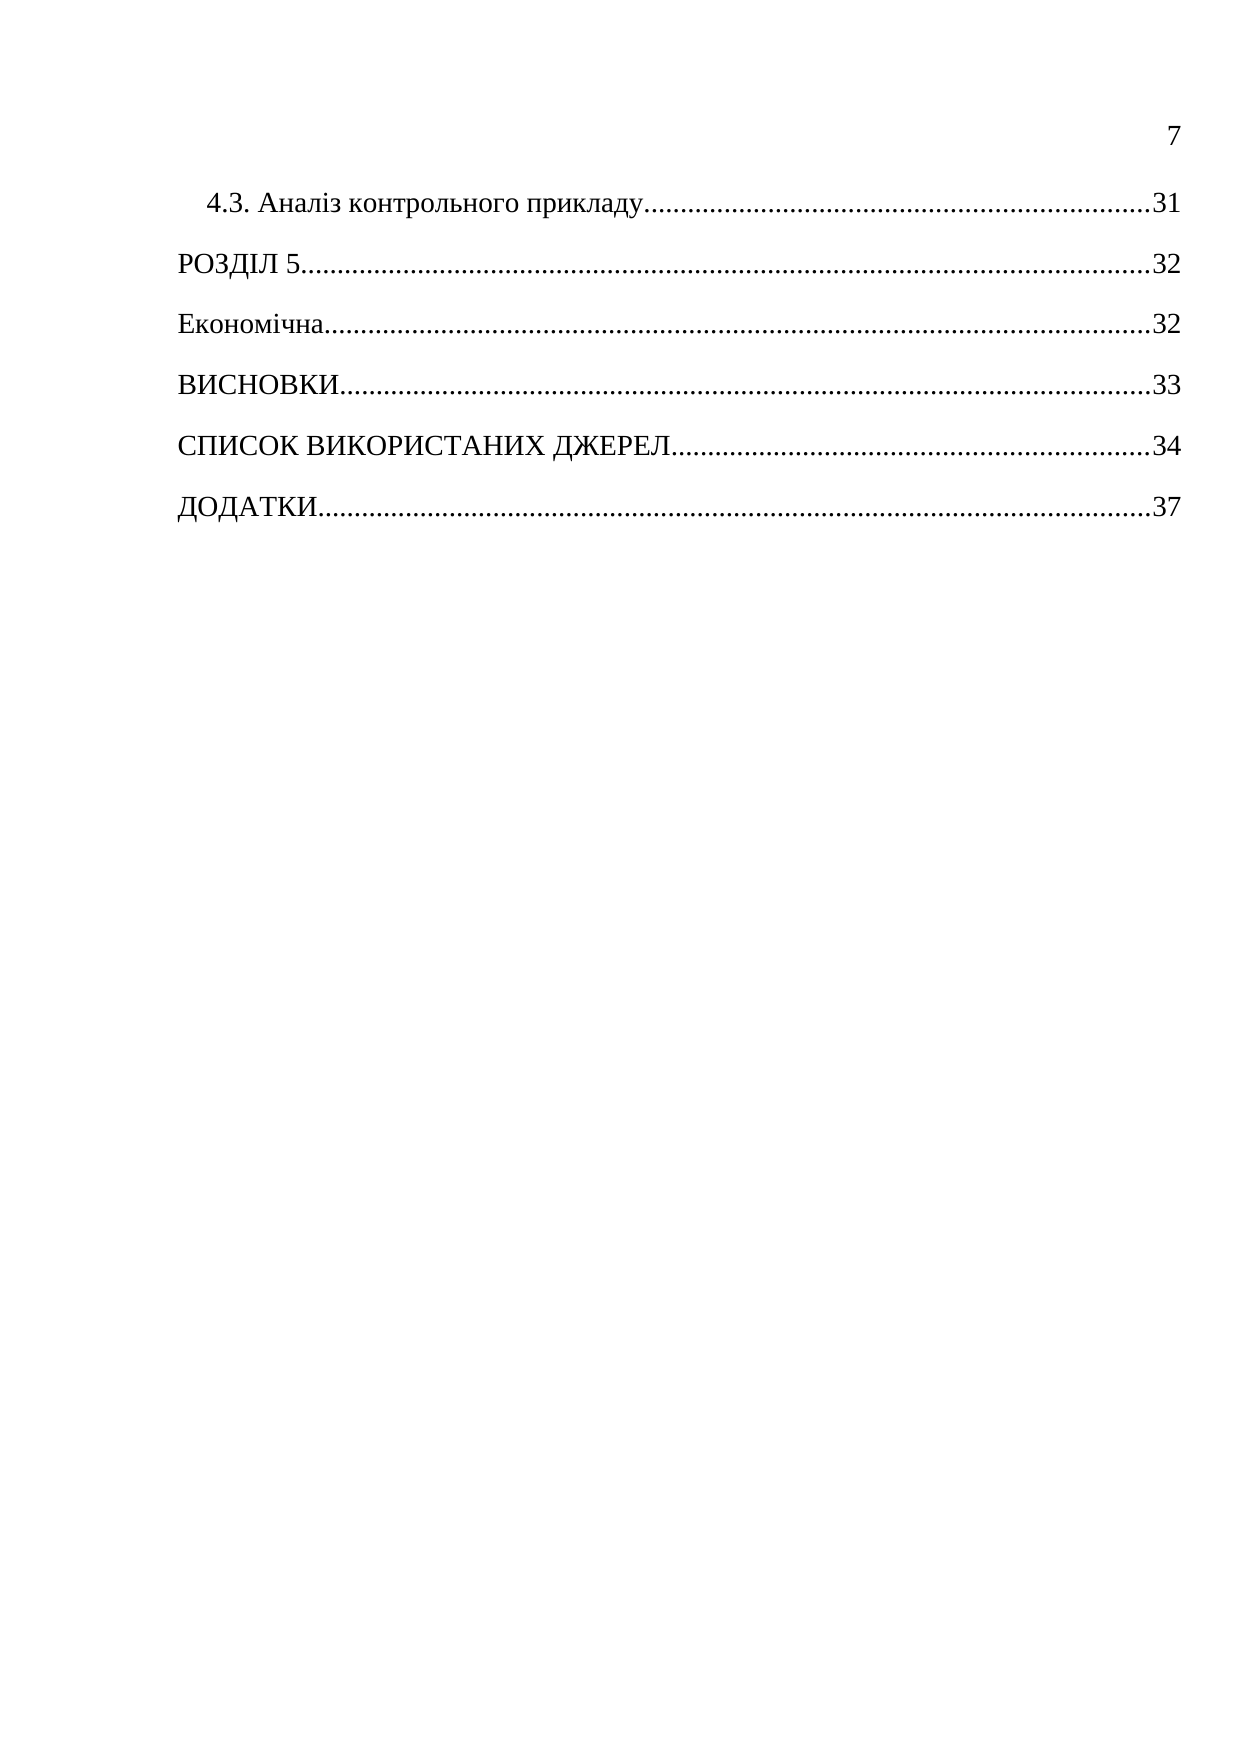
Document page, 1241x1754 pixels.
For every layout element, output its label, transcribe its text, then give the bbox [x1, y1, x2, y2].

text ДОДАТКИ 37 [118, 489, 1181, 522]
text Економічна 32 [118, 307, 1181, 340]
text РОЗДІЛ 5 32 [118, 246, 1181, 279]
text ВИСНОВКИ 33 [118, 367, 1181, 401]
text 4.3. Аналіз контрольного прикладу. 31 [147, 185, 1181, 219]
text СПИСОК ВИКОРИСТАНИХ ДЖЕРЕЛ 34 [118, 428, 1181, 462]
